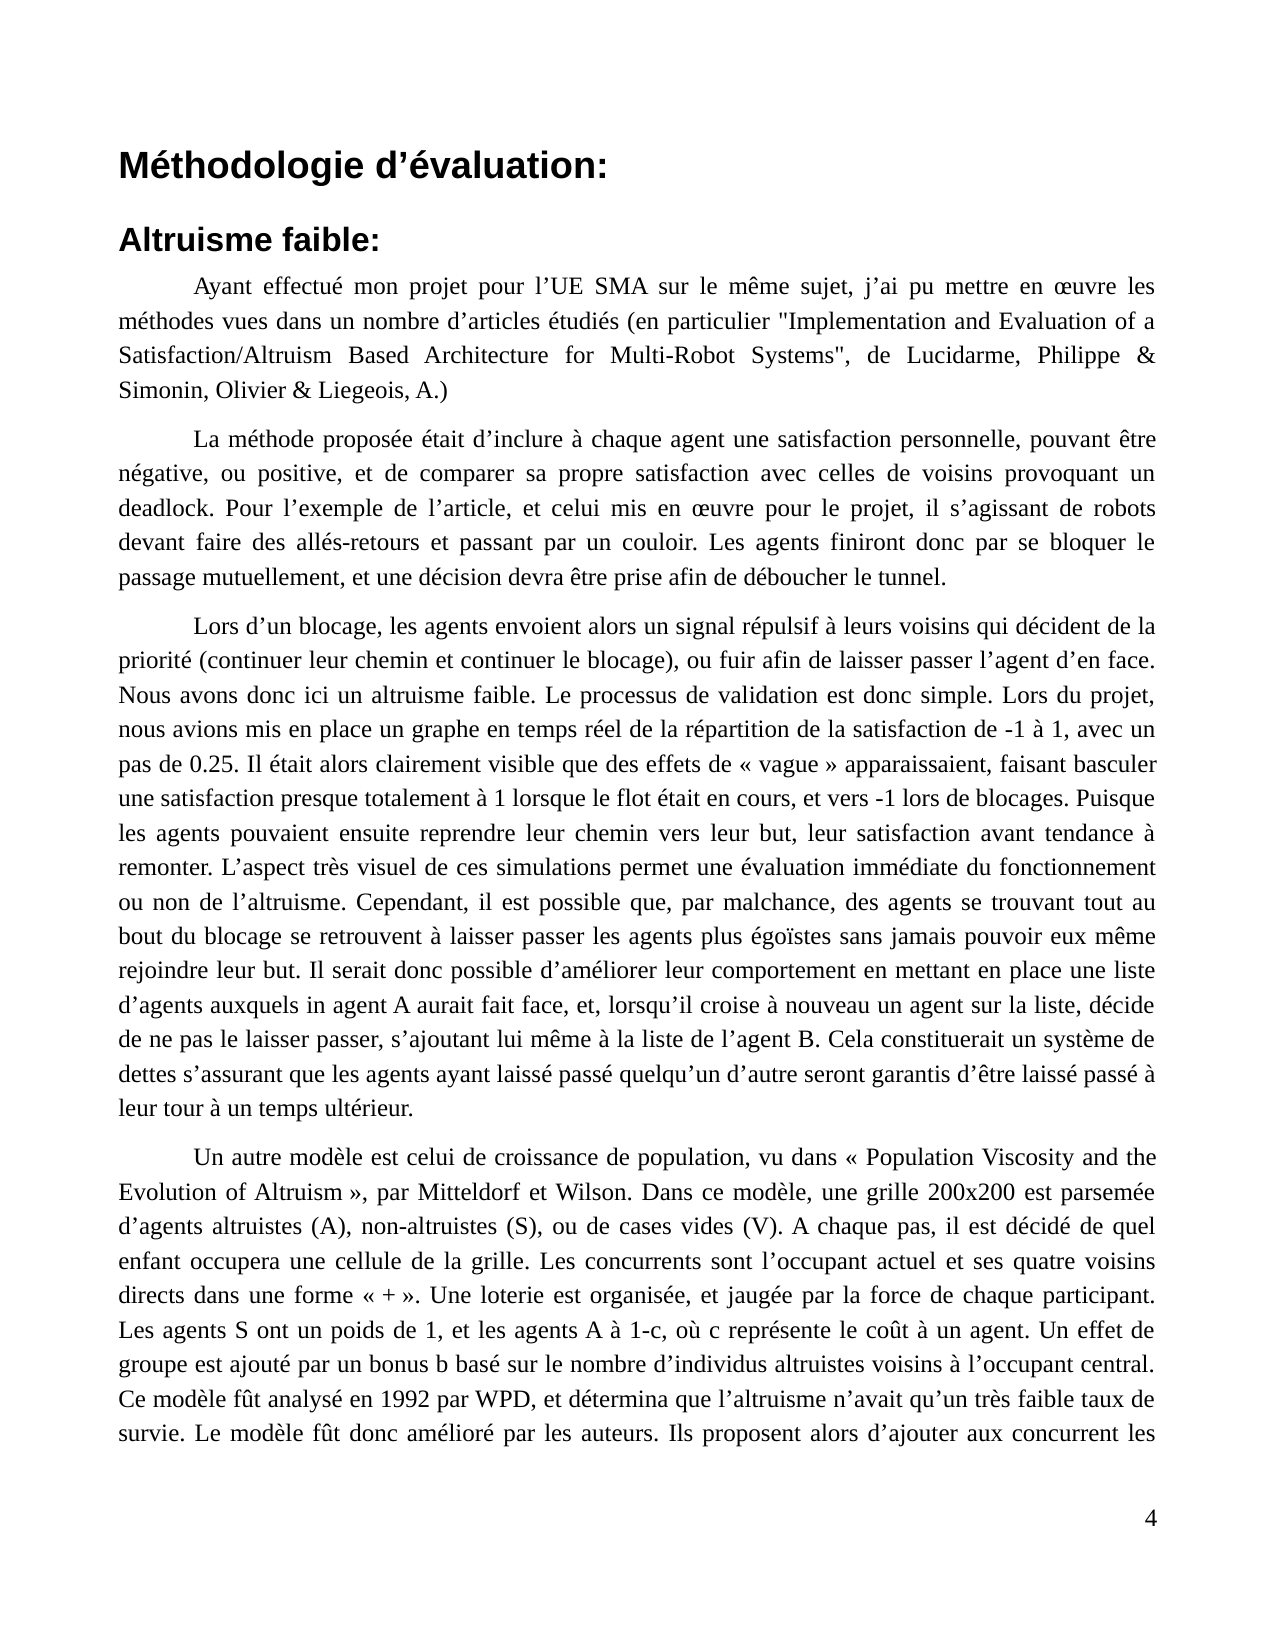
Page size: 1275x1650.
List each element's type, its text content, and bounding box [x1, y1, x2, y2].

subtitle Méthodologie d’évaluation: [118, 143, 1157, 187]
text Ayant effectué mon projet pour l’UE SMA sur le même sujet, j’ai pu mettre en œuvre les méthodes vues dans un nombre d’articles étudiés (en particulier "Implementation and Evaluation of a Satisfaction/Altruism Based Architecture for Multi-Robot Systems", de Lucidarme, Philippe & Simonin, Olivier & Liegeois, A.) [118, 271, 1157, 403]
text La méthode proposée était d’inclure à chaque agent une satisfaction personnelle, pouvant être négative, ou positive, et de comparer sa propre satisfaction avec celles de voisins provoquant un deadlock. Pour l’exemple de l’article, et celui mis en œuvre pour le projet, il s’agissant de robots devant faire des allés-retours et passant par un couloir. Les agents finiront donc par se bloquer le passage mutuellement, et une décision devra être prise afin de déboucher le tunnel. [118, 424, 1157, 590]
text Lors d’un blocage, les agents envoient alors un signal répulsif à leurs voisins qui décident de la priorité (continuer leur chemin et continuer le blocage), ou fuir afin de laisser passer l’agent d’en face. Nous avons donc ici un altruisme faible. Le processus de validation est donc simple. Lors du projet, nous avions mis en place un graphe en temps réel de la répartition de la satisfaction de -1 à 1, avec un pas de 0.25. Il était alors clairement visible que des effets de « vague » apparaissaient, faisant basculer une satisfaction presque totalement à 1 lorsque le flot était en cours, et vers -1 lors de blocages. Puisque les agents pouvaient ensuite reprendre leur chemin vers leur but, leur satisfaction avant tendance à remonter. L’aspect très visuel de ces simulations permet une évaluation immédiate du fonctionnement ou non de l’altruisme. Cependant, il est possible que, par malchance, des agents se trouvant tout au bout du blocage se retrouvent à laisser passer les agents plus égoïstes sans jamais pouvoir eux même rejoindre leur but. Il serait donc possible d’améliorer leur comportement en mettant en place une liste d’agents auxquels in agent A aurait fait face, et, lorsqu’il croise à nouveau un agent sur la liste, décide de ne pas le laisser passer, s’ajoutant lui même à la liste de l’agent B. Cela constituerait un système de dettes s’assurant que les agents ayant laissé passé quelqu’un d’autre seront garantis d’être laissé passé à leur tour à un temps ultérieur. [118, 611, 1157, 1122]
text Un autre modèle est celui de croissance de population, vu dans « Population Viscosity and the Evolution of Altruism », par Mitteldorf et Wilson. Dans ce modèle, une grille 200x200 est parsemée d’agents altruistes (A), non-altruistes (S), ou de cases vides (V). A chaque pas, il est décidé de quel enfant occupera une cellule de la grille. Les concurrents sont l’occupant actuel et ses quatre voisins directs dans une forme « + ». Une loterie est organisée, et jaugée par la force de chaque participant. Les agents S ont un poids de 1, et les agents A à 1-c, où c représente le coût à un agent. Un effet de groupe est ajouté par un bonus b basé sur le nombre d’individus altruistes voisins à l’occupant central. Ce modèle fût analysé en 1992 par WPD, et détermina que l’altruisme n’avait qu’un très faible taux de survie. Le modèle fût donc amélioré par les auteurs. Ils proposent alors d’ajouter aux concurrent les [118, 1142, 1157, 1447]
subtitle Altruisme faible: [118, 220, 1157, 259]
